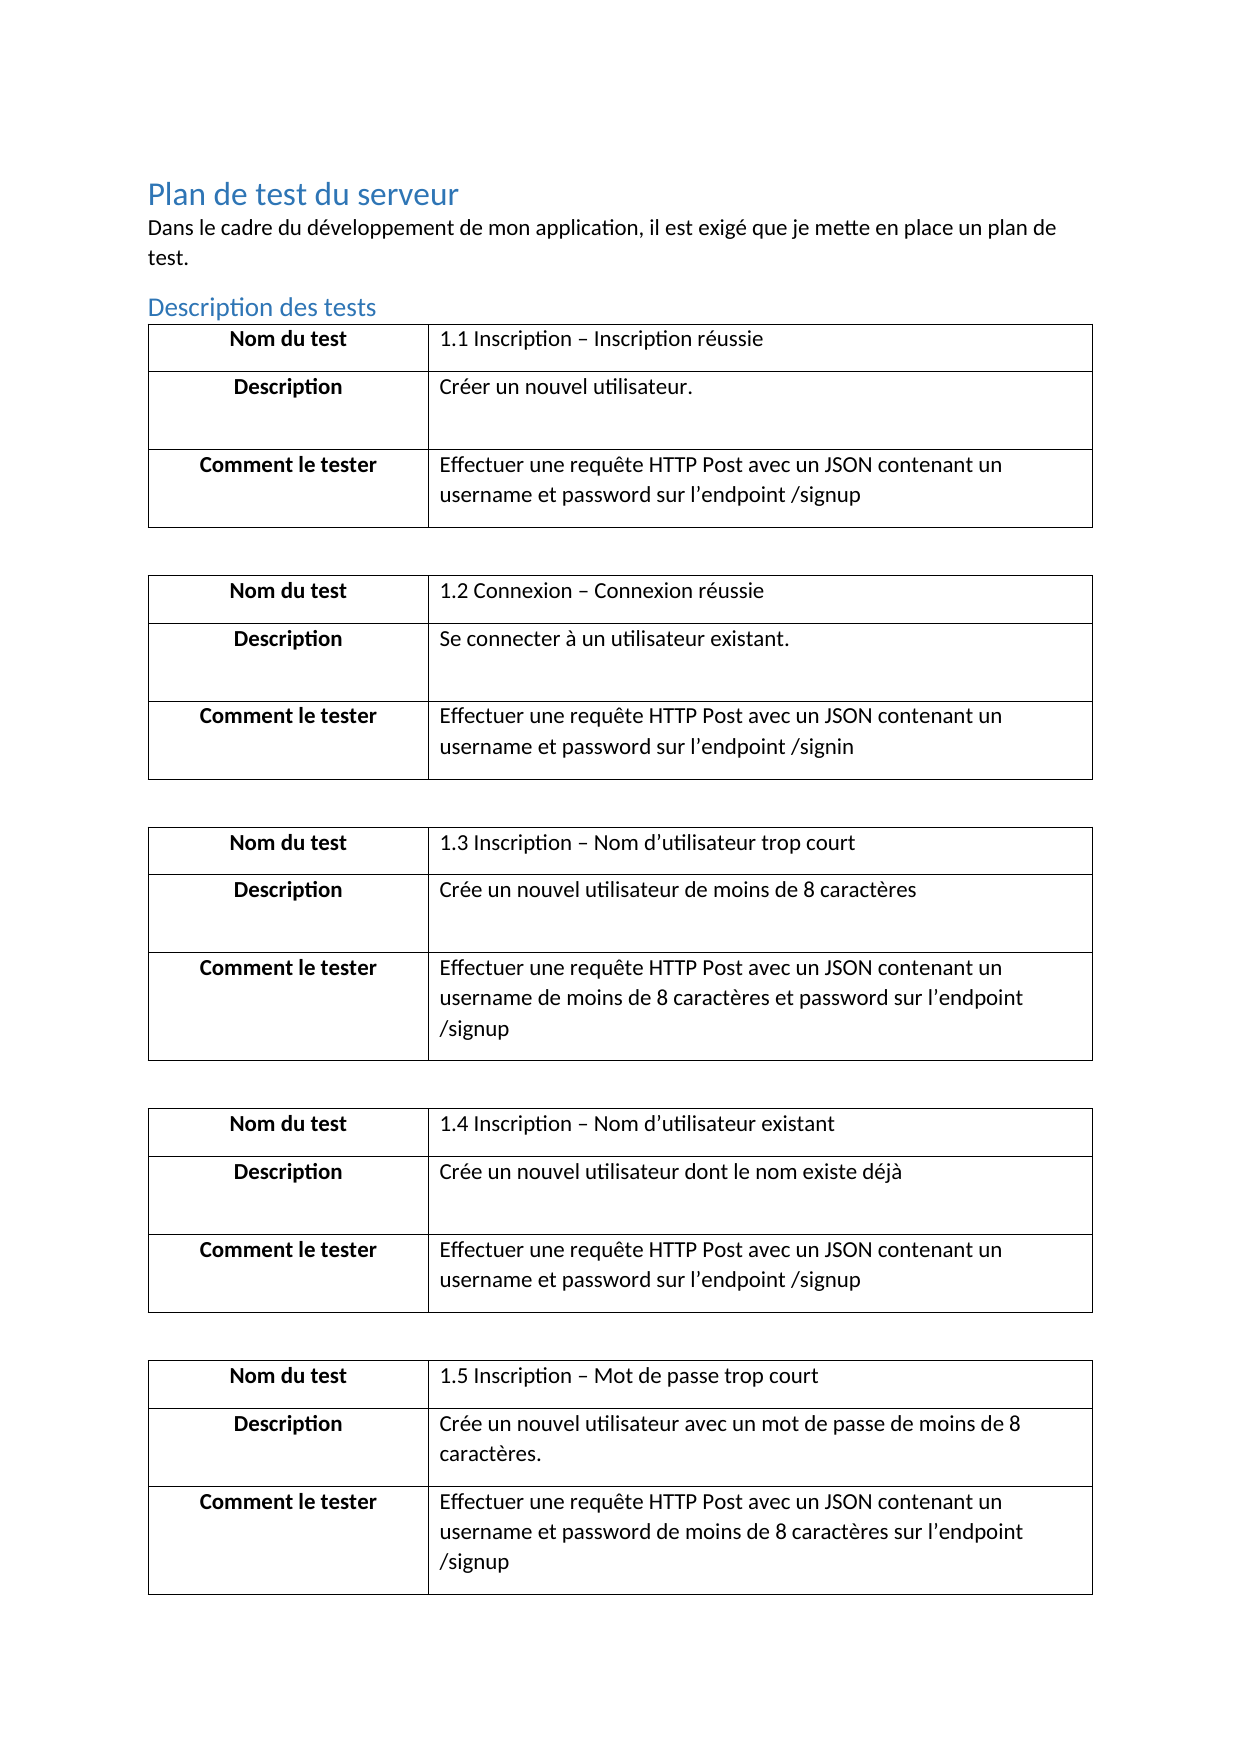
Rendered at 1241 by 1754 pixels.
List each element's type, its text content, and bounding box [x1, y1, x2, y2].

table_cell Crée un nouvel utilisateur dont le nom existe déjà [429, 1157, 1092, 1234]
table_header Nom du test [149, 576, 428, 623]
table_cell Description [149, 1409, 428, 1486]
table_cell Description [149, 875, 428, 952]
table_cell Effectuer une requête HTTP Post avec un JSON contenant un username et password sur l’endpoint /signin [429, 702, 1092, 779]
table_cell Effectuer une requête HTTP Post avec un JSON contenant un username et password de moins de 8 caractères sur l’endpoint /signup [429, 1487, 1092, 1594]
table_cell Effectuer une requête HTTP Post avec un JSON contenant un username et password sur l’endpoint /signup [429, 450, 1092, 527]
table_cell Crée un nouvel utilisateur avec un mot de passe de moins de 8 caractères. [429, 1409, 1092, 1486]
subtitle Plan de test du serveur [148, 173, 1093, 213]
table_header 1.3 Inscription – Nom d’utilisateur trop court [429, 828, 1092, 874]
table_header 1.4 Inscription – Nom d’utilisateur existant [429, 1109, 1092, 1156]
table_header 1.1 Inscription – Inscription réussie [429, 325, 1092, 371]
table_header 1.5 Inscription – Mot de passe trop court [429, 1361, 1092, 1408]
table_cell Crée un nouvel utilisateur de moins de 8 caractères [429, 875, 1092, 952]
table_header Nom du test [149, 1361, 428, 1408]
table_cell Effectuer une requête HTTP Post avec un JSON contenant un username de moins de 8 caractères et password sur l’endpoint /signup [429, 953, 1092, 1060]
table_header 1.2 Connexion – Connexion réussie [429, 576, 1092, 623]
table_cell Effectuer une requête HTTP Post avec un JSON contenant un username et password sur l’endpoint /signup [429, 1235, 1092, 1312]
table_cell Comment le tester [149, 953, 428, 1060]
table_cell Comment le tester [149, 1487, 428, 1594]
table_cell Créer un nouvel utilisateur. [429, 372, 1092, 449]
subtitle Description des tests [148, 290, 1093, 323]
table_header Nom du test [149, 1109, 428, 1156]
table_cell Comment le tester [149, 702, 428, 779]
table_cell Description [149, 1157, 428, 1234]
table_cell Comment le tester [149, 450, 428, 527]
table_header Nom du test [149, 325, 428, 371]
table_cell Description [149, 372, 428, 449]
table_header Nom du test [149, 828, 428, 874]
text Dans le cadre du développement de mon application, il est exigé que je mette en place un plan de test. [148, 213, 1093, 272]
table_cell Se connecter à un utilisateur existant. [429, 624, 1092, 701]
table_cell Comment le tester [149, 1235, 428, 1312]
table_cell Description [149, 624, 428, 701]
